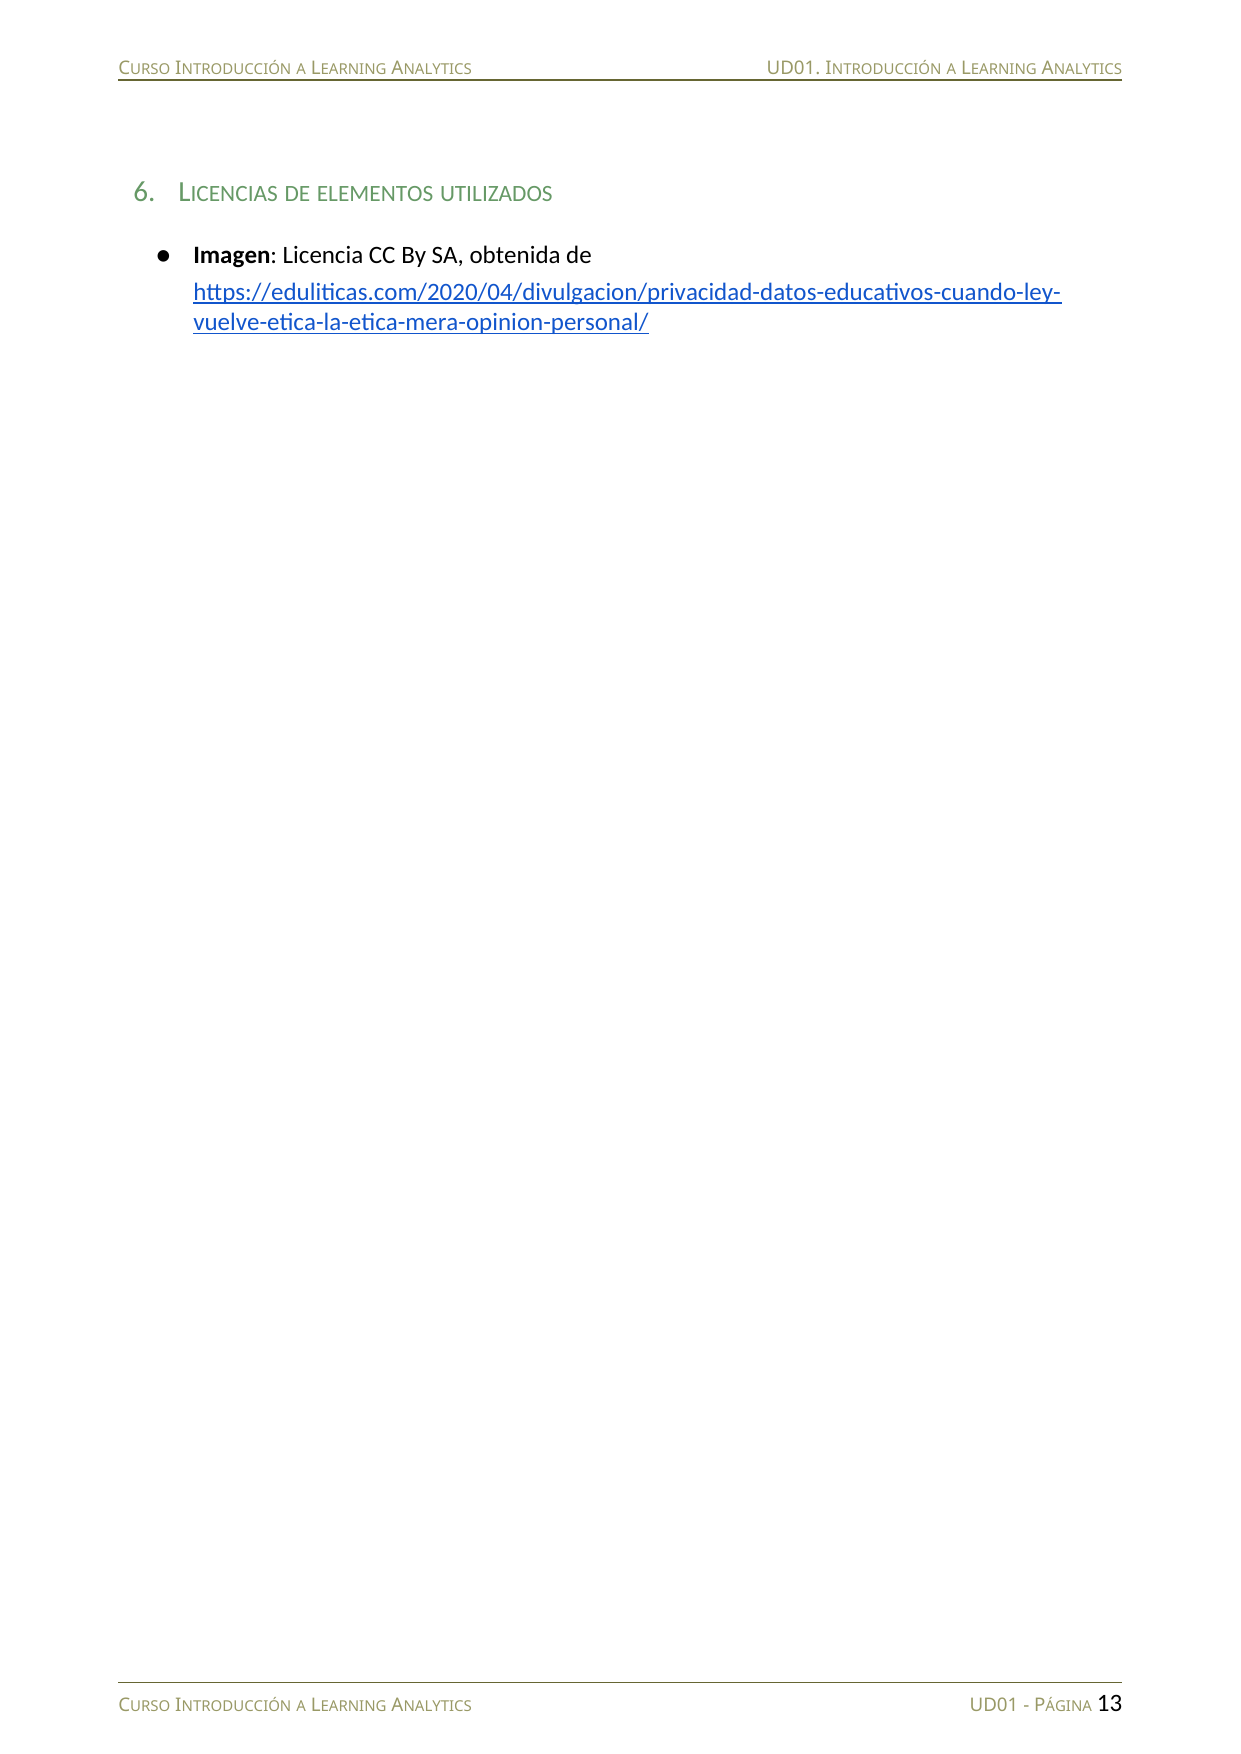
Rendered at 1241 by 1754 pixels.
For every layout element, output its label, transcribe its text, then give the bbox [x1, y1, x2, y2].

text https://eduliticas.com/2020/04/divulgacion/privacidad-datos-educativos-cuando-ley-vuelve-etica-la-etica-mera-opinion-personal/ [193, 276, 1122, 337]
subtitle Licencias de elementos utilizados [133, 173, 1122, 209]
list Imagen: Licencia CC By SA, obtenida de [156, 239, 1122, 269]
